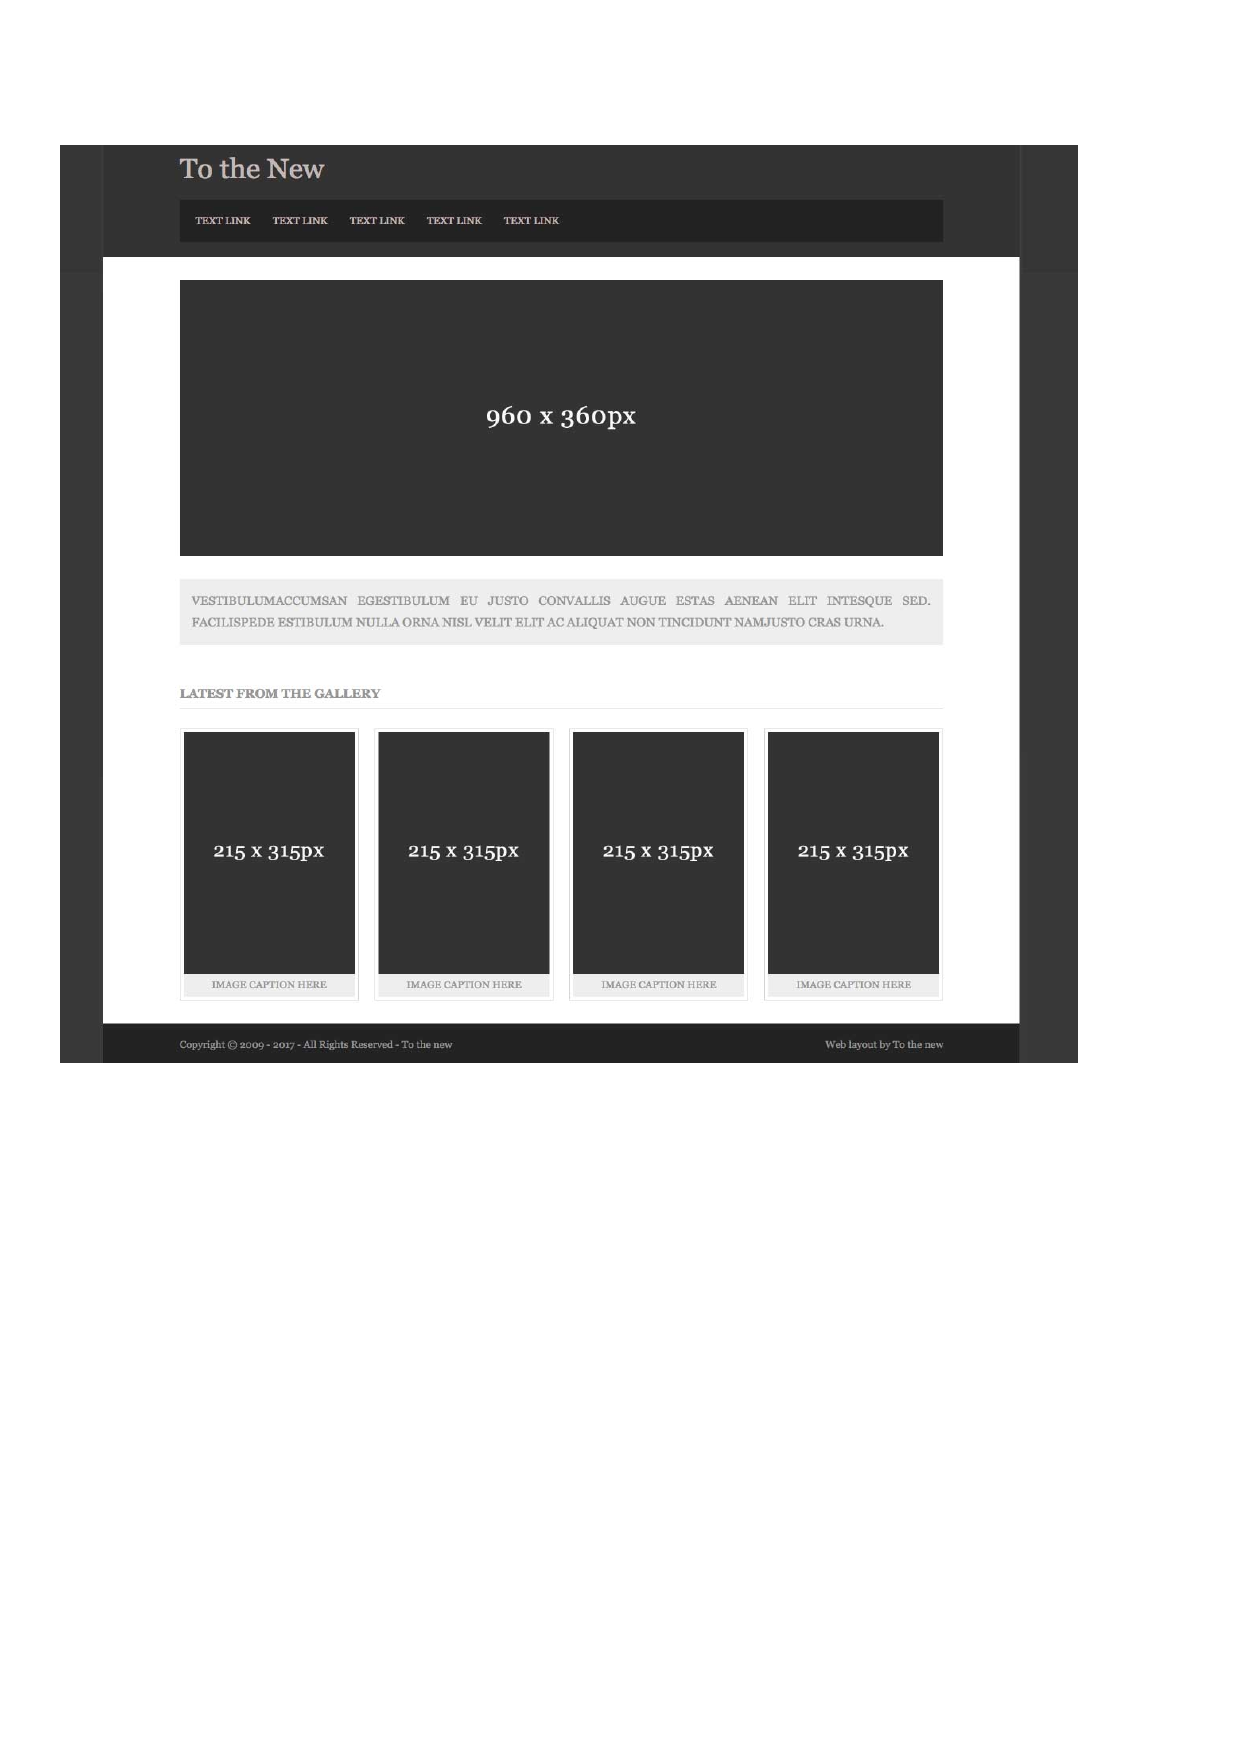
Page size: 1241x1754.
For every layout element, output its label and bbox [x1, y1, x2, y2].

picture [60, 145, 1078, 1063]
